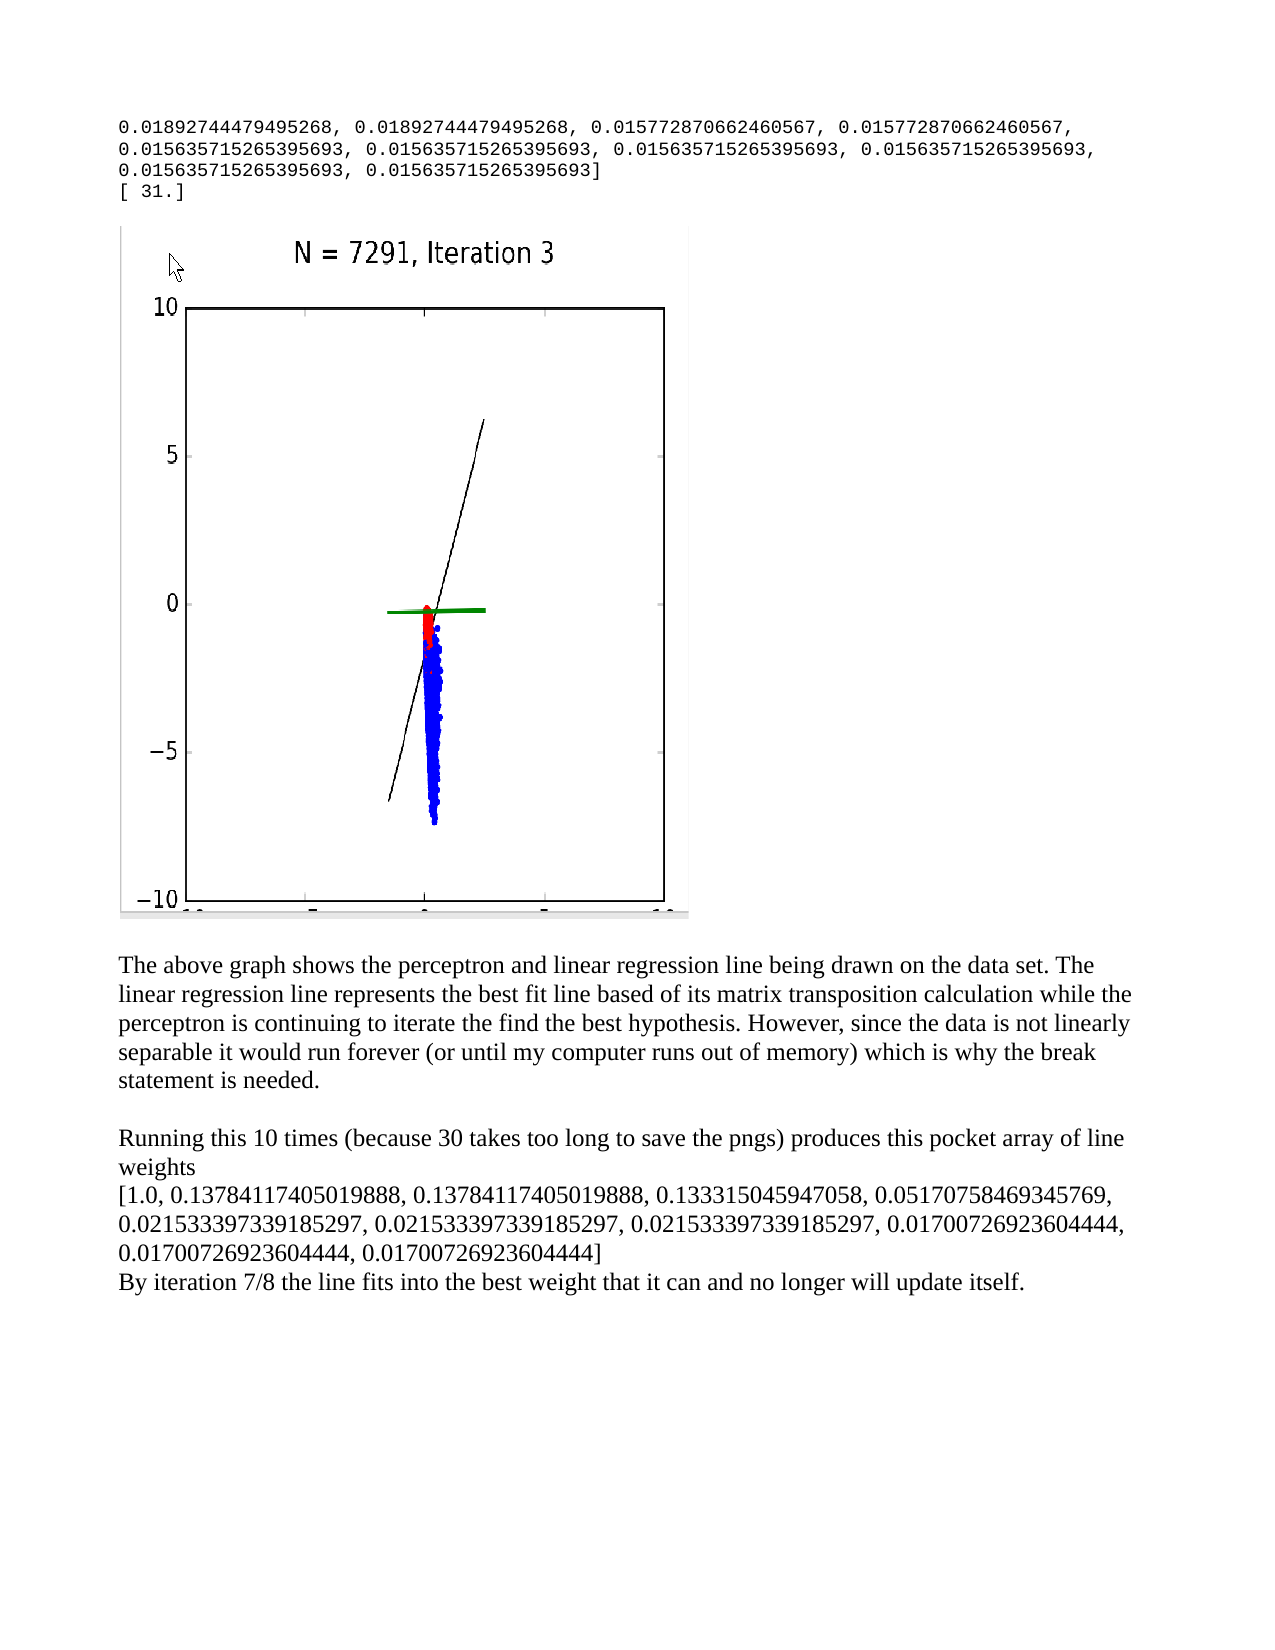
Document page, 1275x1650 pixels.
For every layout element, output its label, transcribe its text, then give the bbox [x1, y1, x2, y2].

text 0.01892744479495268, 0.01892744479495268, 0.015772870662460567, 0.015772870662460567, 0.015635715265395693, 0.015635715265395693, 0.015635715265395693, 0.015635715265395693, 0.015635715265395693, 0.015635715265395693] [118, 118, 1157, 182]
text By iteration 7/8 the line fits into the best weight that it can and no longer will update itself. [118, 1267, 1157, 1296]
text [ 31.] [118, 182, 1157, 203]
text The above graph shows the perceptron and linear regression line being drawn on the data set. The linear regression line represents the best fit line based of its matrix transposition calculation while the perceptron is continuing to iterate the find the best hypothesis. However, since the data is not linearly separable it would run forever (or until my computer runs out of memory) which is why the break statement is needed. [118, 951, 1157, 1094]
text [1.0, 0.13784117405019888, 0.13784117405019888, 0.133315045947058, 0.05170758469345769, 0.021533397339185297, 0.021533397339185297, 0.021533397339185297, 0.01700726923604444, 0.01700726923604444, 0.01700726923604444] [118, 1181, 1157, 1267]
picture [120, 226, 689, 919]
text Running this 10 times (because 30 takes too long to save the pngs) produces this pocket array of line weights [118, 1123, 1157, 1181]
